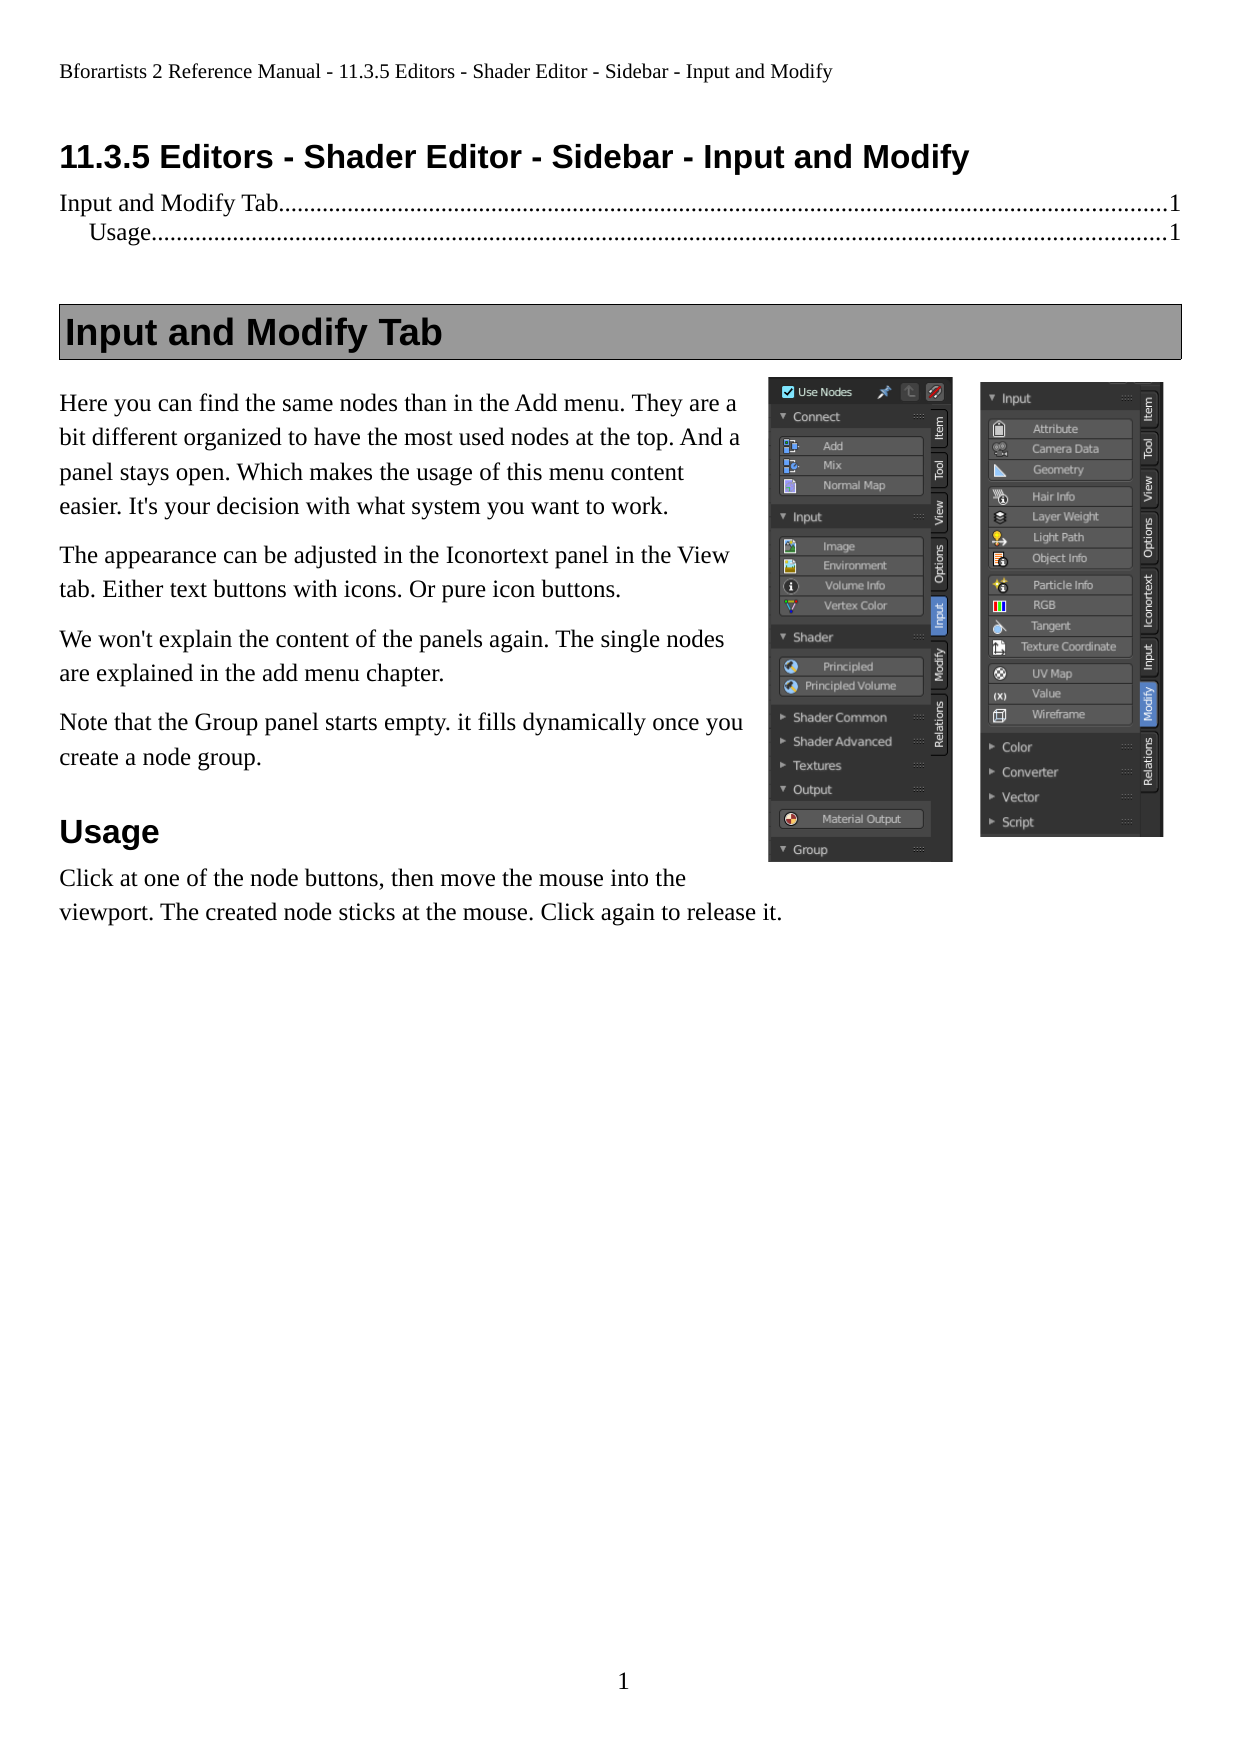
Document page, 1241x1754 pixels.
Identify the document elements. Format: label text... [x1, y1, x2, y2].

subtitle [953, 812, 1181, 850]
text The appearance can be adjusted in the Iconortext panel in the View tab. Either text buttons with icons. Or pure icon buttons. [59, 540, 768, 603]
text Usage 1 [88, 217, 1181, 246]
text Click at one of the node buttons, then move the mouse into the viewport. The created node sticks at the mouse. Click again to release it. [59, 863, 1181, 926]
table_header Input and Modify Tab [60, 305, 1181, 359]
picture [980, 382, 1164, 837]
text Input and Modify Tab 1 [59, 188, 1181, 217]
text Note that the Group panel starts empty. it fills dynamically once you create a node group. [59, 707, 768, 770]
subtitle Usage [59, 812, 768, 850]
text We won't explain the content of the panels again. The single nodes are explained in the add menu chapter. [59, 624, 768, 687]
picture [768, 377, 953, 862]
subtitle 11.3.5 Editors - Shader Editor - Sidebar - Input and Modify [59, 138, 1181, 176]
text Here you can find the same nodes than in the Add menu. They are a bit different organized to have the most used nodes at the top. And a panel stays open. Which makes the usage of this menu content easier. It's your decision with what system you want to work. [59, 388, 768, 520]
